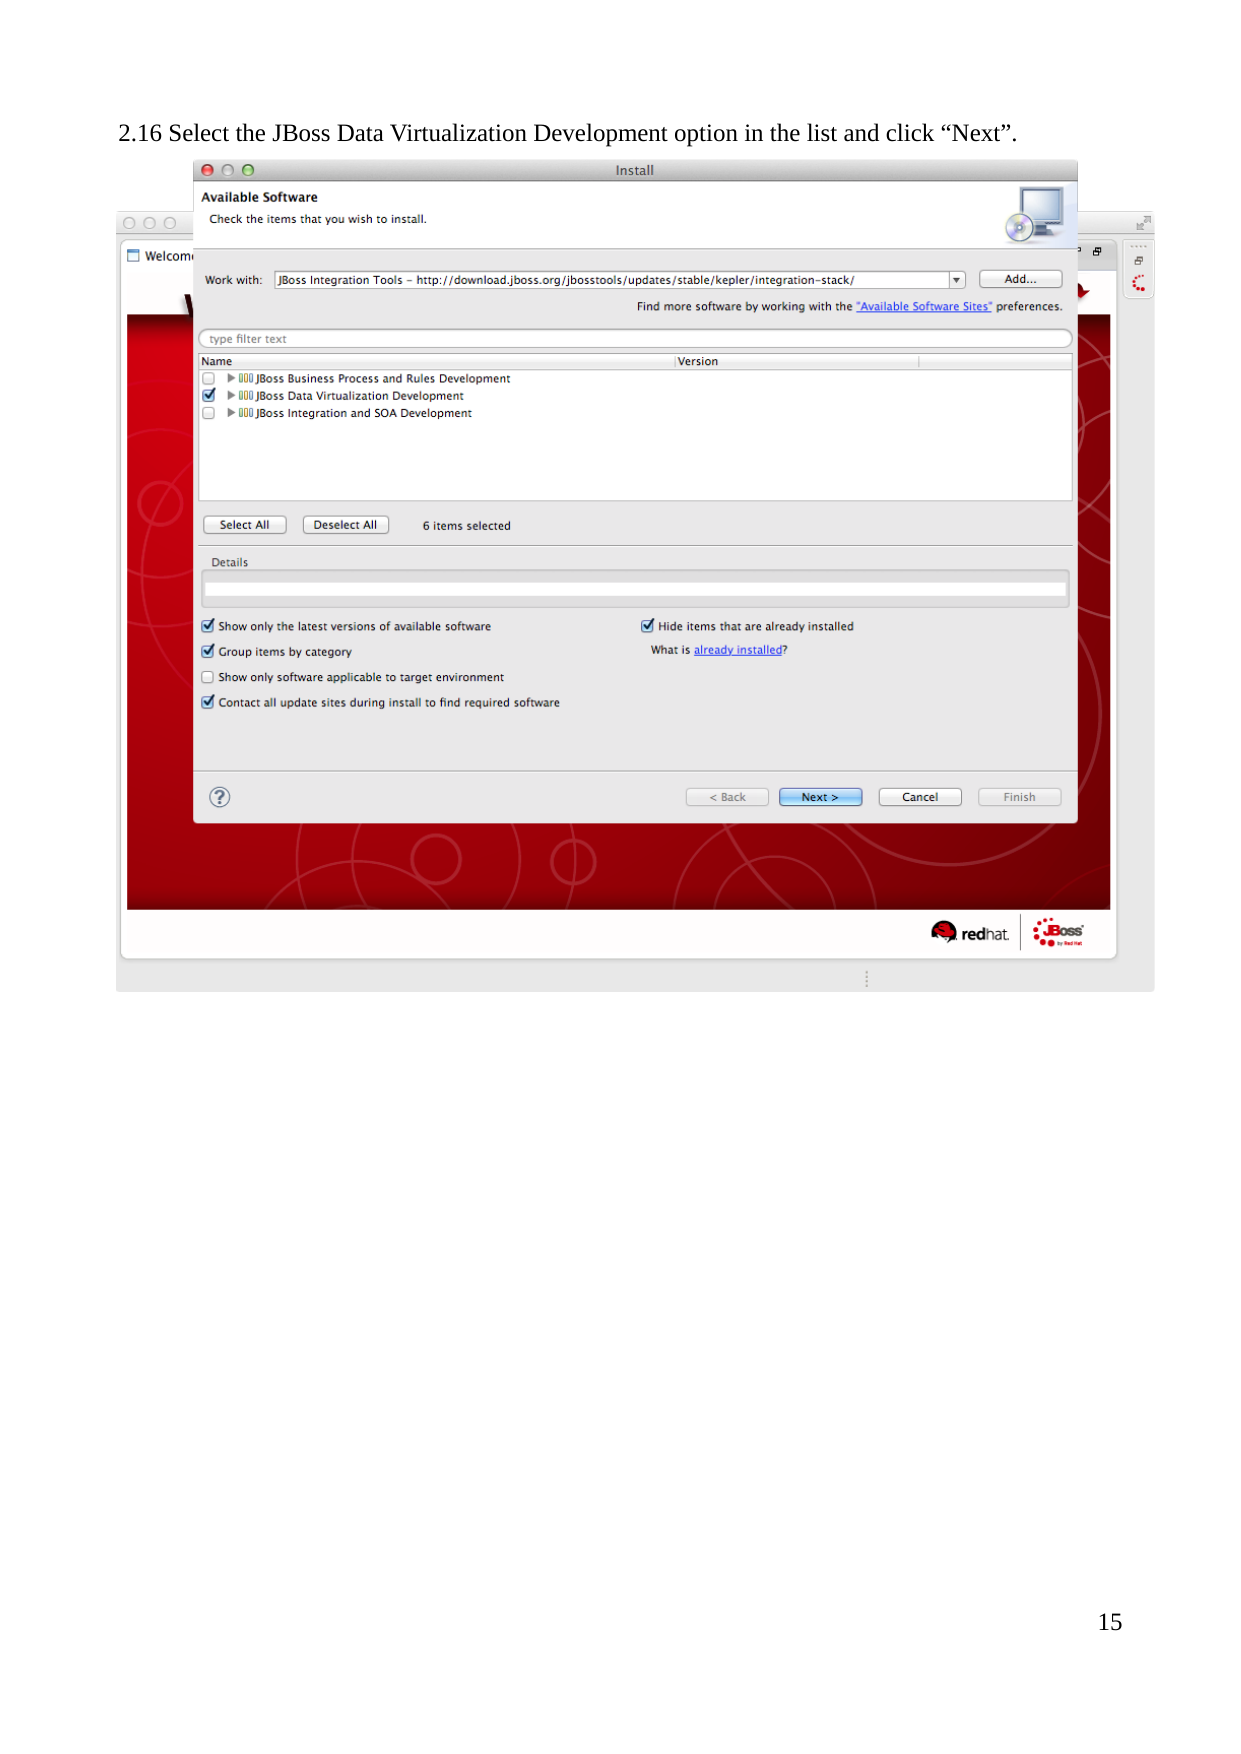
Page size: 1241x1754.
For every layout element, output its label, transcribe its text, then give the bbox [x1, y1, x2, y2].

picture [116, 159, 1155, 992]
text 2.16 Select the JBoss Data Virtualization Development option in the list and click “Next”. [118, 118, 1122, 147]
